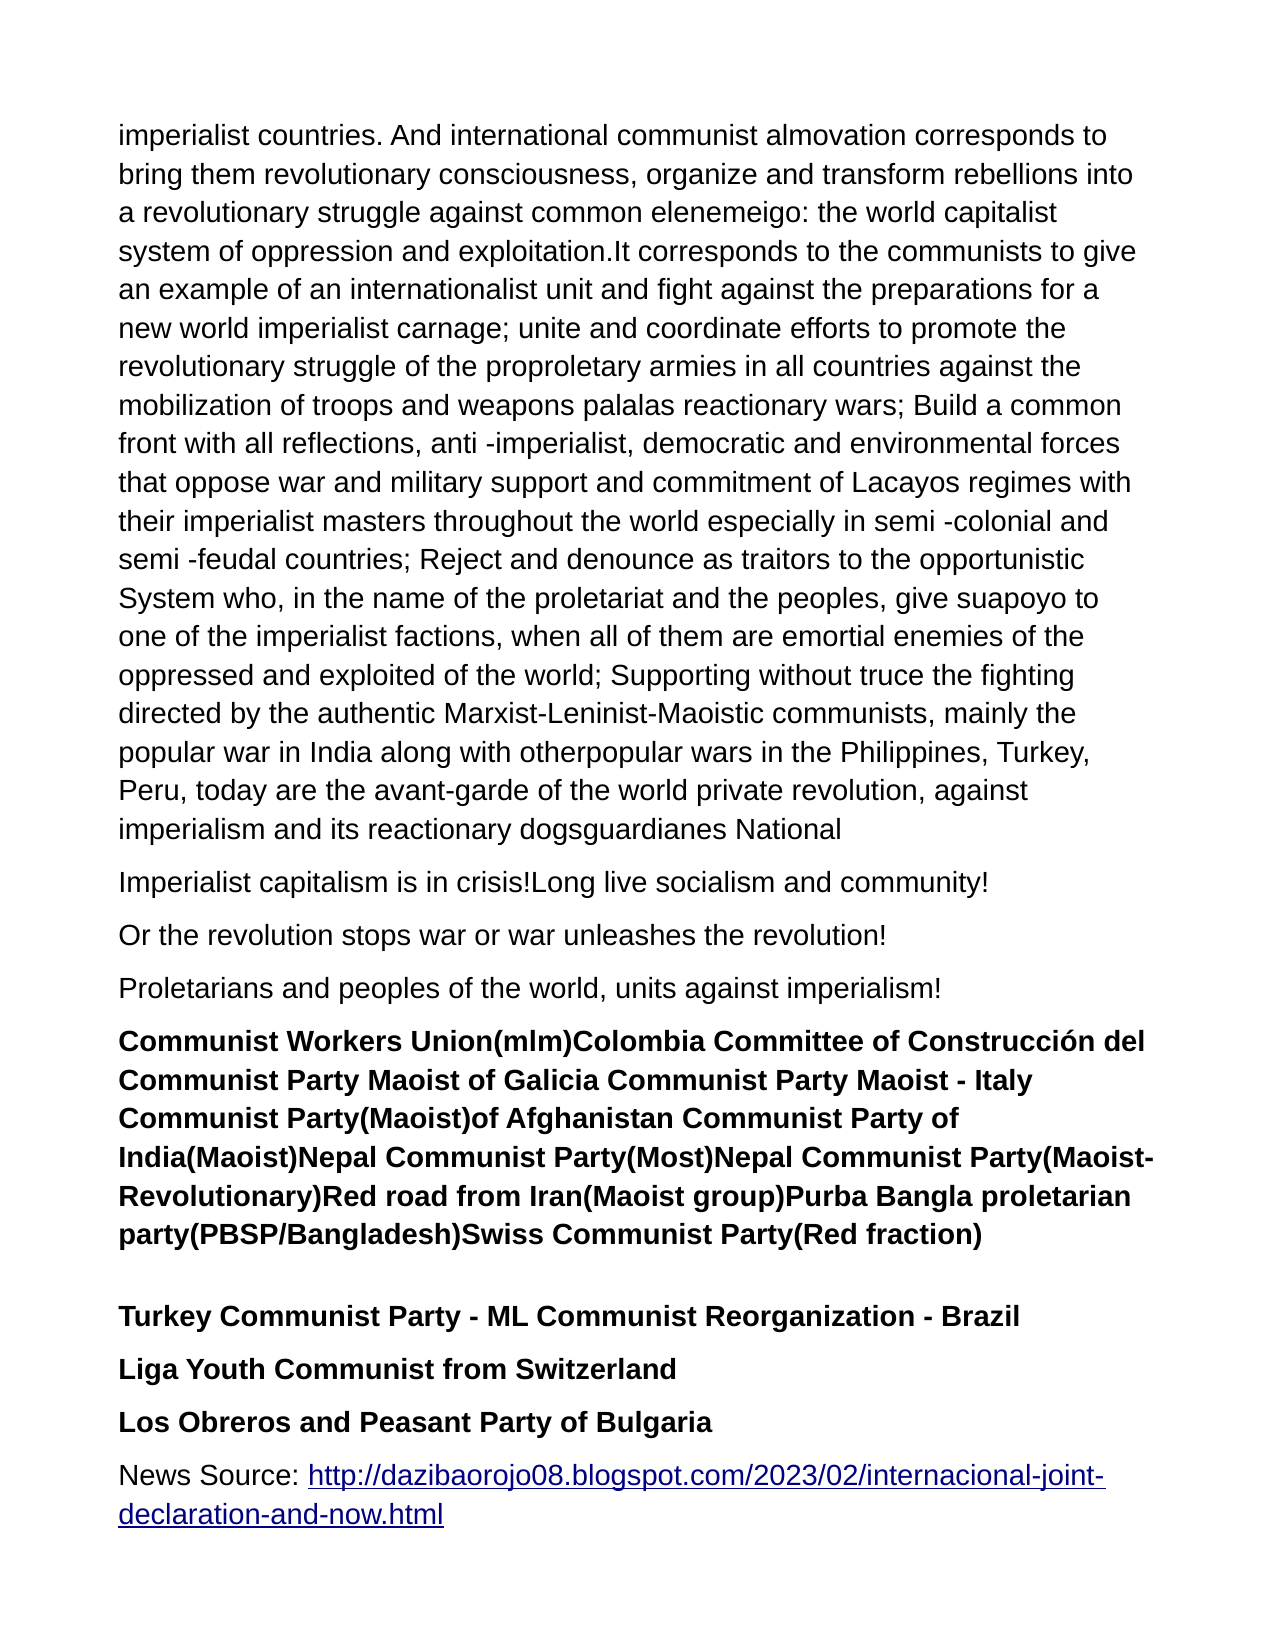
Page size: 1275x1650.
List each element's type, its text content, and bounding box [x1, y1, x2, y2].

text Proletarians and peoples of the world, units against imperialism! [118, 971, 1157, 1005]
text imperialist countries. And international communist almovation corresponds to bring them revolutionary consciousness, organize and transform rebellions into a revolutionary struggle against common elenemeigo: the world capitalist system of oppression and exploitation.It corresponds to the communists to give an example of an internationalist unit and fight against the preparations for a new world imperialist carnage; unite and coordinate efforts to promote the revolutionary struggle of the proproletary armies in all countries against the mobilization of troops and weapons palalas reactionary wars; Build a common front with all reflections, anti -imperialist, democratic and environmental forces that oppose war and military support and commitment of Lacayos regimes with their imperialist masters throughout the world especially in semi -colonial and semi -feudal countries; Reject and denounce as traitors to the opportunistic System who, in the name of the proletariat and the peoples, give suapoyo to one of the imperialist factions, when all of them are emortial enemies of the oppressed and exploited of the world; Supporting without truce the fighting directed by the authentic Marxist-Leninist-Maoistic communists, mainly the popular war in India along with otherpopular wars in the Philippines, Turkey, Peru, today are the avant-garde of the world private revolution, against imperialism and its reactionary dogsguardianes National [118, 118, 1157, 845]
text News Source: http://dazibaorojo08.blogspot.com/2023/02/internacional-joint-declaration-and-now.html [118, 1458, 1157, 1530]
text Communist Workers Union(mlm)Colombia Committee of Construcción del Communist Party Maoist of Galicia Communist Party Maoist - Italy Communist Party(Maoist)of Afghanistan Communist Party of India(Maoist)Nepal Communist Party(Most)Nepal Communist Party(Maoist-Revolutionary)Red road from Iran(Maoist group)Purba Bangla proletarian party(PBSP/Bangladesh)Swiss Communist Party(Red fraction) [118, 1024, 1157, 1251]
text Turkey Communist Party - ML Communist Reorganization - Brazil [118, 1299, 1157, 1332]
text Or the revolution stops war or war unleashes the revolution! [118, 918, 1157, 952]
text Liga Youth Communist from Switzerland [118, 1352, 1157, 1386]
text Imperialist capitalism is in crisis!Long live socialism and community! [118, 865, 1157, 898]
text Los Obreros and Peasant Party of Bulgaria [118, 1405, 1157, 1439]
